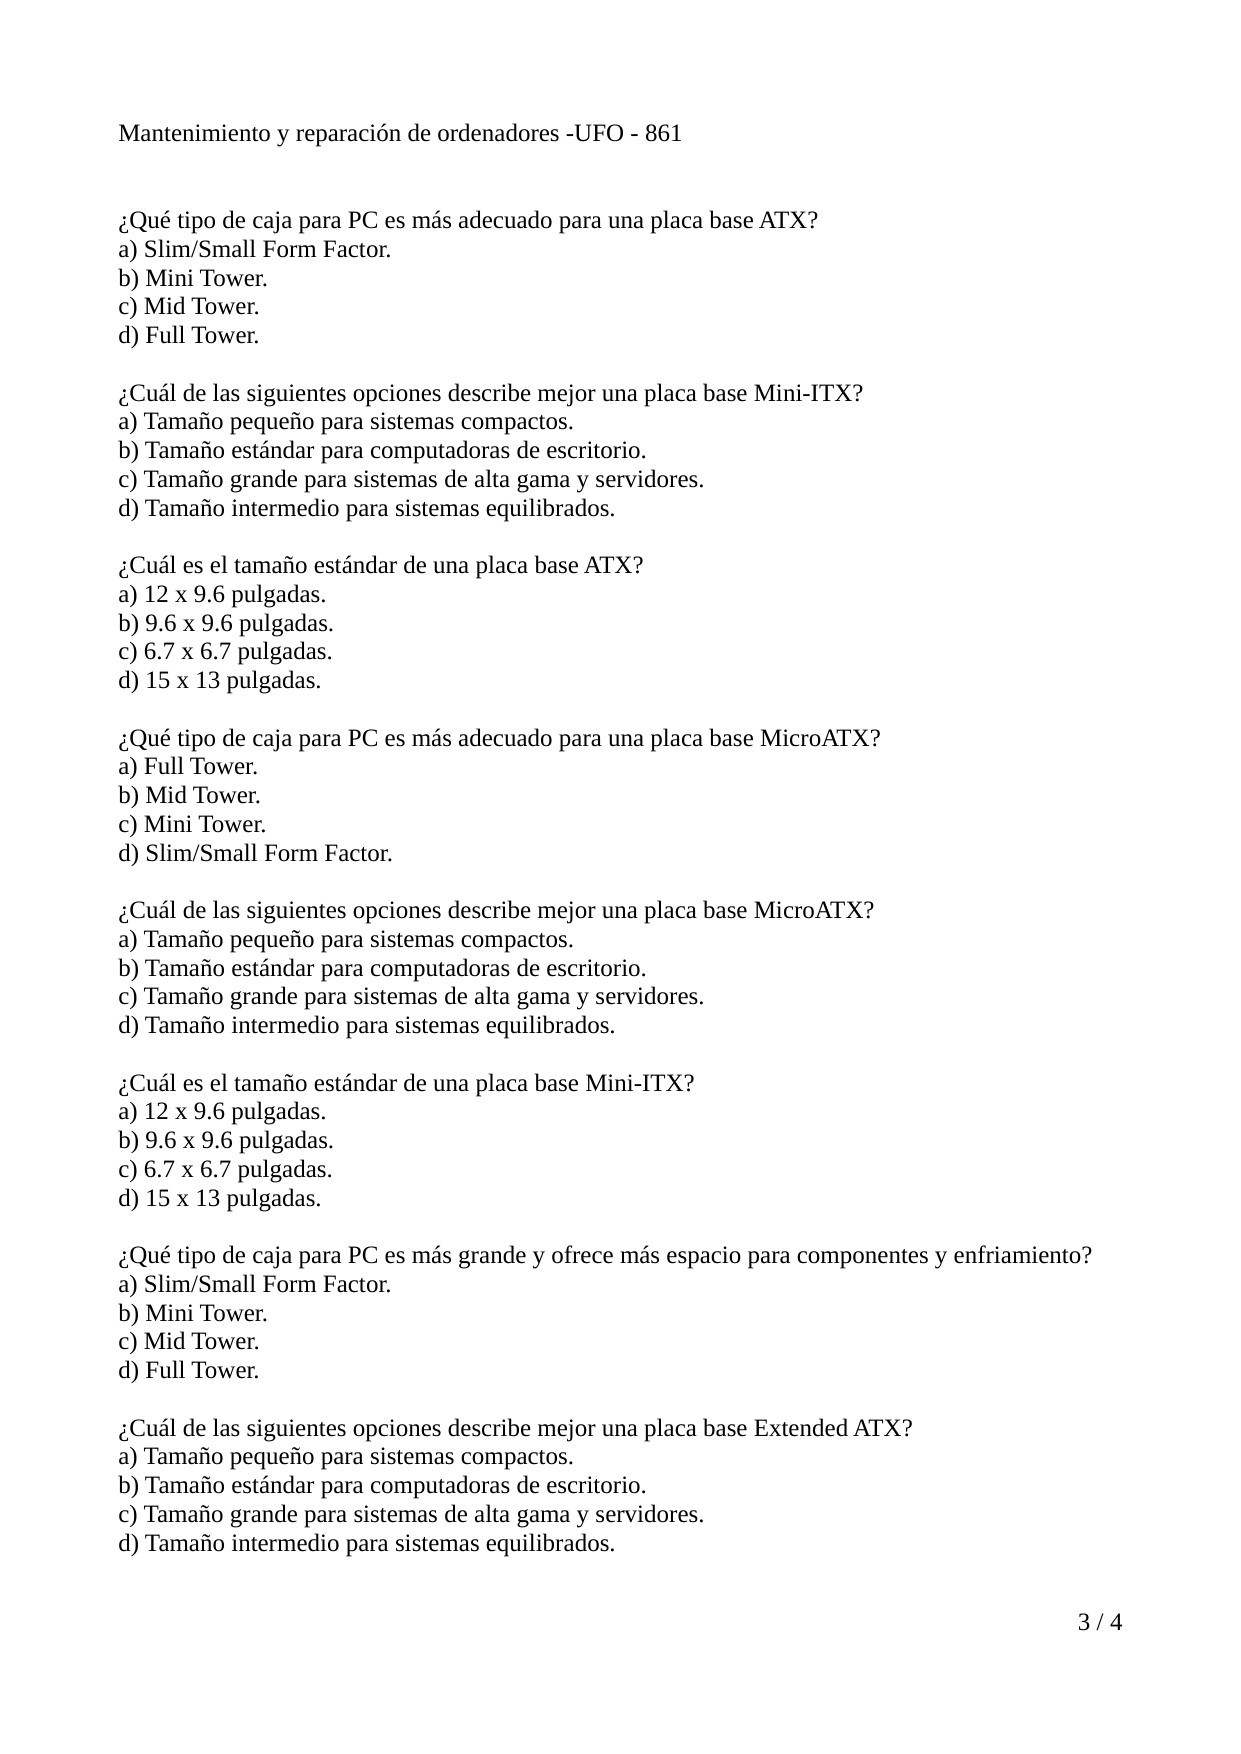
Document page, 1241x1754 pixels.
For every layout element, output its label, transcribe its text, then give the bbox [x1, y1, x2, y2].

text d) Slim/Small Form Factor. [118, 838, 1122, 866]
text ¿Cuál es el tamaño estándar de una placa base Mini-ITX? [118, 1068, 1122, 1096]
text d) Tamaño intermedio para sistemas equilibrados. [118, 1010, 1122, 1039]
text ¿Cuál de las siguientes opciones describe mejor una placa base MicroATX? [118, 895, 1122, 924]
text a) Full Tower. [118, 751, 1122, 780]
text b) 9.6 x 9.6 pulgadas. [118, 608, 1122, 636]
text b) Tamaño estándar para computadoras de escritorio. [118, 435, 1122, 464]
text ¿Cuál de las siguientes opciones describe mejor una placa base Mini-ITX? [118, 378, 1122, 406]
text a) Slim/Small Form Factor. [118, 1269, 1122, 1298]
text b) 9.6 x 9.6 pulgadas. [118, 1125, 1122, 1154]
text ¿Cuál de las siguientes opciones describe mejor una placa base Extended ATX? [118, 1413, 1122, 1441]
text ¿Qué tipo de caja para PC es más adecuado para una placa base MicroATX? [118, 723, 1122, 751]
text d) 15 x 13 pulgadas. [118, 665, 1122, 694]
text c) Tamaño grande para sistemas de alta gama y servidores. [118, 464, 1122, 493]
text b) Mini Tower. [118, 1298, 1122, 1326]
text a) Slim/Small Form Factor. [118, 234, 1122, 263]
text c) Mid Tower. [118, 291, 1122, 320]
text a) Tamaño pequeño para sistemas compactos. [118, 924, 1122, 953]
text b) Tamaño estándar para computadoras de escritorio. [118, 1470, 1122, 1499]
text ¿Qué tipo de caja para PC es más grande y ofrece más espacio para componentes y enfriamiento? [118, 1240, 1122, 1269]
text c) 6.7 x 6.7 pulgadas. [118, 1154, 1122, 1183]
text ¿Qué tipo de caja para PC es más adecuado para una placa base ATX? [118, 205, 1122, 234]
text a) 12 x 9.6 pulgadas. [118, 1096, 1122, 1125]
text c) Tamaño grande para sistemas de alta gama y servidores. [118, 1499, 1122, 1528]
text c) 6.7 x 6.7 pulgadas. [118, 636, 1122, 665]
text b) Mid Tower. [118, 780, 1122, 809]
text ¿Cuál es el tamaño estándar de una placa base ATX? [118, 550, 1122, 579]
text d) Full Tower. [118, 1355, 1122, 1384]
text d) Tamaño intermedio para sistemas equilibrados. [118, 493, 1122, 521]
text b) Mini Tower. [118, 263, 1122, 291]
text a) 12 x 9.6 pulgadas. [118, 579, 1122, 608]
text a) Tamaño pequeño para sistemas compactos. [118, 1441, 1122, 1470]
text a) Tamaño pequeño para sistemas compactos. [118, 406, 1122, 435]
text c) Mid Tower. [118, 1326, 1122, 1355]
text c) Mini Tower. [118, 809, 1122, 838]
text c) Tamaño grande para sistemas de alta gama y servidores. [118, 981, 1122, 1010]
text d) 15 x 13 pulgadas. [118, 1183, 1122, 1211]
text b) Tamaño estándar para computadoras de escritorio. [118, 953, 1122, 981]
text d) Full Tower. [118, 320, 1122, 349]
text d) Tamaño intermedio para sistemas equilibrados. [118, 1528, 1122, 1556]
